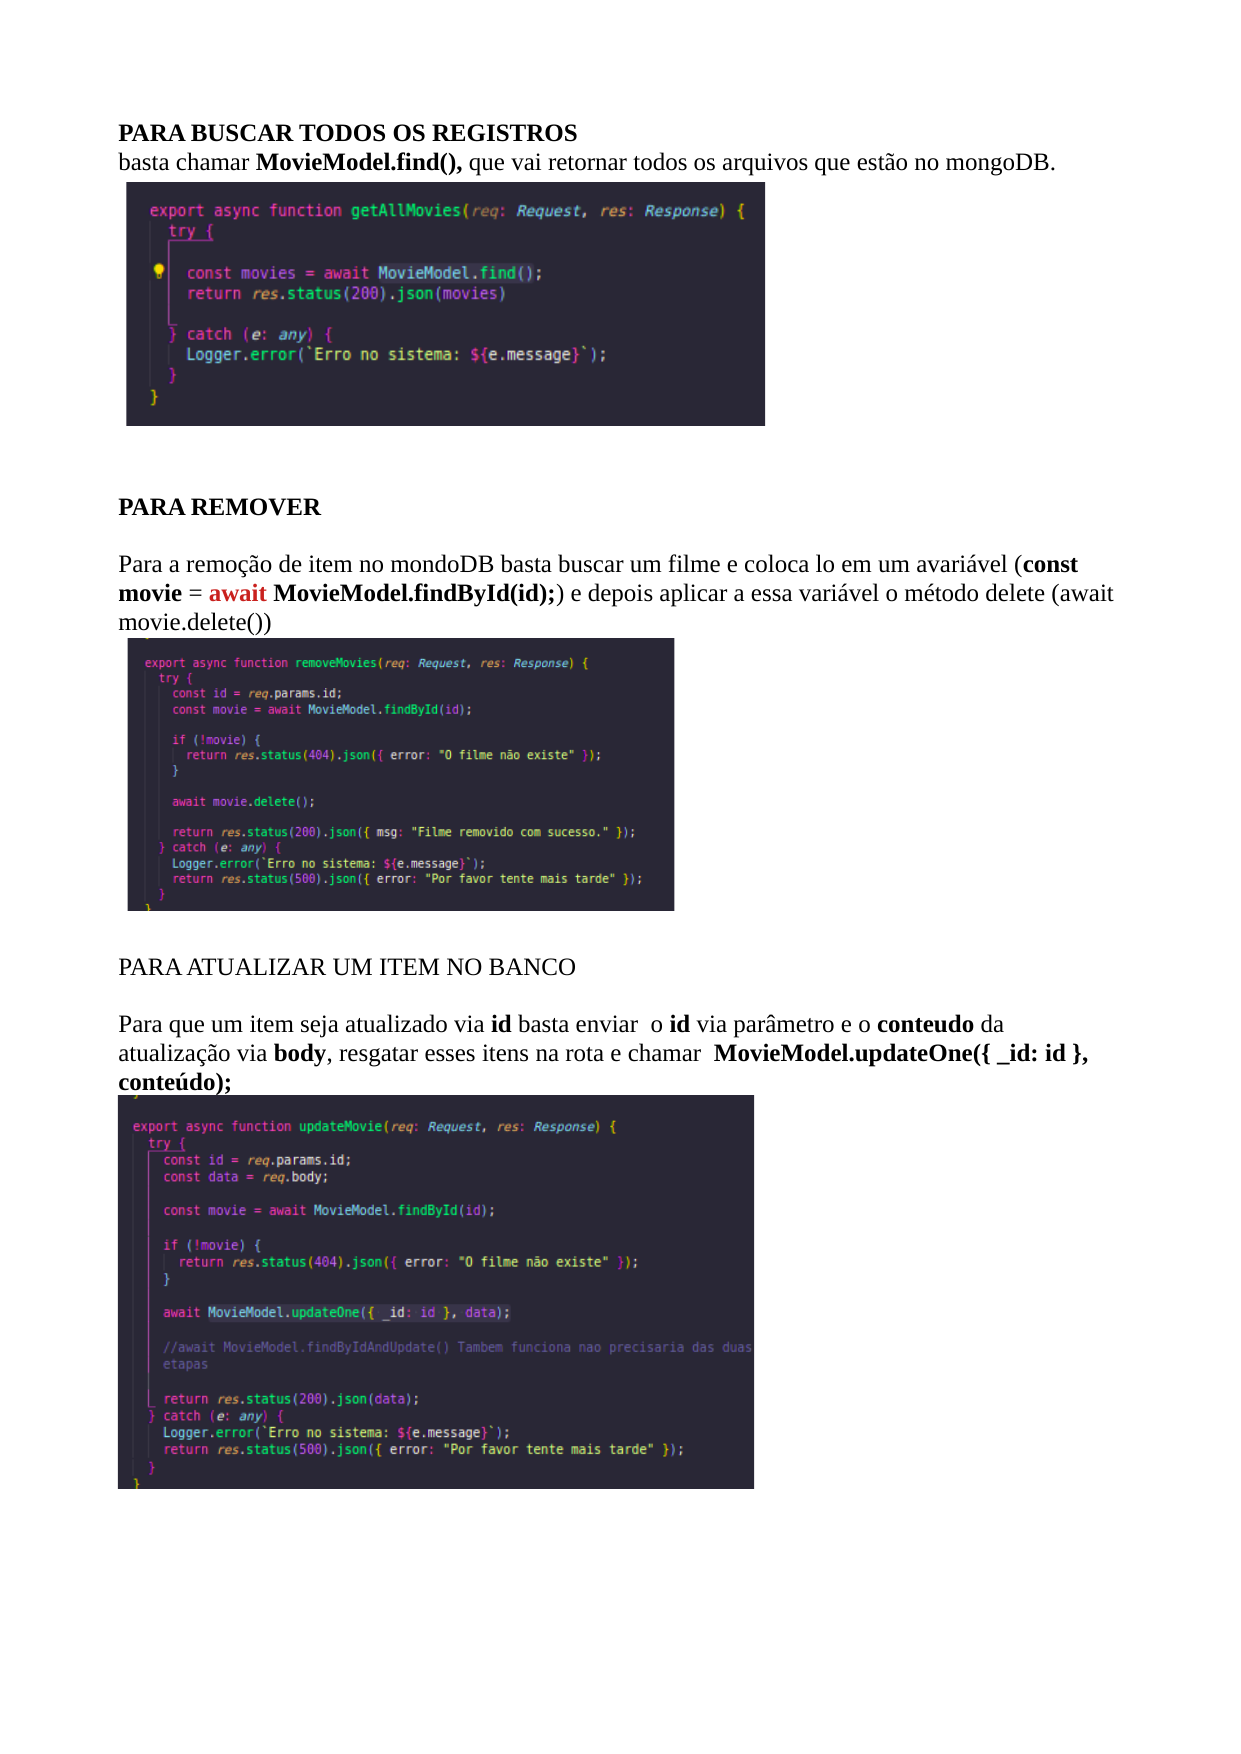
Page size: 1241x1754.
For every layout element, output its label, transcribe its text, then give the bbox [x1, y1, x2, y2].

text PARA REMOVER [118, 492, 1122, 521]
picture [117, 1095, 755, 1489]
text Para a remoção de item no mondoDB basta buscar um filme e coloca lo em um avariável (const movie = await MovieModel.findById(id);) e depois aplicar a essa variável o método delete (await movie.delete()) [118, 549, 1122, 636]
picture [126, 182, 766, 426]
text basta chamar MovieModel.find(), que vai retornar todos os arquivos que estão no mongoDB. [118, 147, 1122, 176]
text PARA ATUALIZAR UM ITEM NO BANCO [118, 952, 1122, 981]
text PARA BUSCAR TODOS OS REGISTROS [118, 118, 1122, 147]
text Para que um item seja atualizado via id basta enviar o id via parâmetro e o conteudo da atualização via body, resgatar esses itens na rota e chamar MovieModel.updateOne({ _id: id }, conteúdo); [118, 1009, 1122, 1096]
picture [127, 638, 675, 911]
